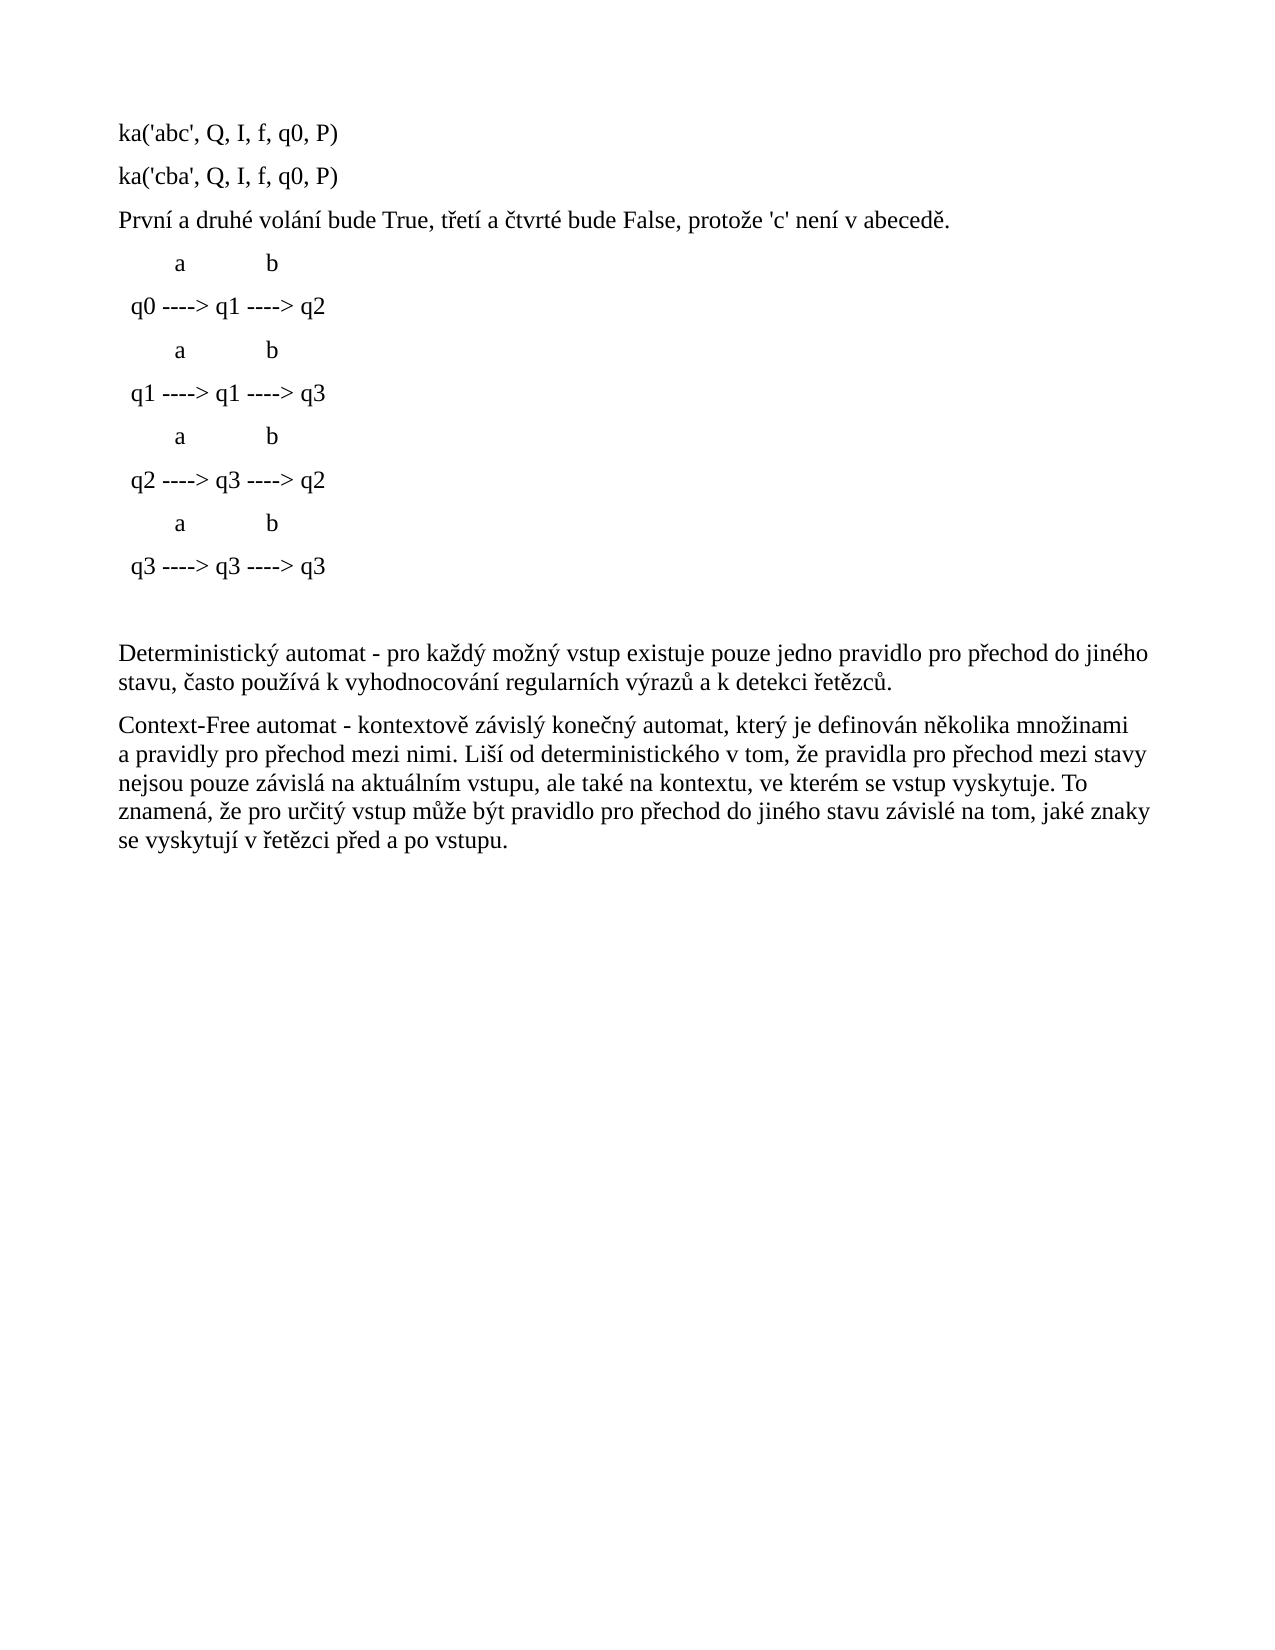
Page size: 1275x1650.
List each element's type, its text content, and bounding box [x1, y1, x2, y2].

text ka('abc', Q, I, f, q0, P) [118, 118, 1157, 147]
text q0 ----> q1 ----> q2 [118, 291, 1157, 320]
text Deterministický automat - pro každý možný vstup existuje pouze jedno pravidlo pro přechod do jiného stavu, často používá k vyhodnocování regularních výrazů a k detekci řetězců. [118, 638, 1157, 696]
text q2 ----> q3 ----> q2 [118, 465, 1157, 493]
text a b [118, 508, 1157, 537]
text q1 ----> q1 ----> q3 [118, 378, 1157, 407]
text a b [118, 335, 1157, 363]
text Context-Free automat - kontextově závislý konečný automat, který je definován několika množinami a pravidly pro přechod mezi nimi. Liší od deterministického v tom, že pravidla pro přechod mezi stavy nejsou pouze závislá na aktuálním vstupu, ale také na kontextu, ve kterém se vstup vyskytuje. To znamená, že pro určitý vstup může být pravidlo pro přechod do jiného stavu závislé na tom, jaké znaky se vyskytují v řetězci před a po vstupu. [118, 710, 1157, 854]
text q3 ----> q3 ----> q3 [118, 551, 1157, 580]
text První a druhé volání bude True, třetí a čtvrté bude False, protože 'c' není v abecedě. [118, 205, 1157, 233]
text a b [118, 421, 1157, 450]
text ka('cba', Q, I, f, q0, P) [118, 161, 1157, 190]
text a b [118, 248, 1157, 277]
